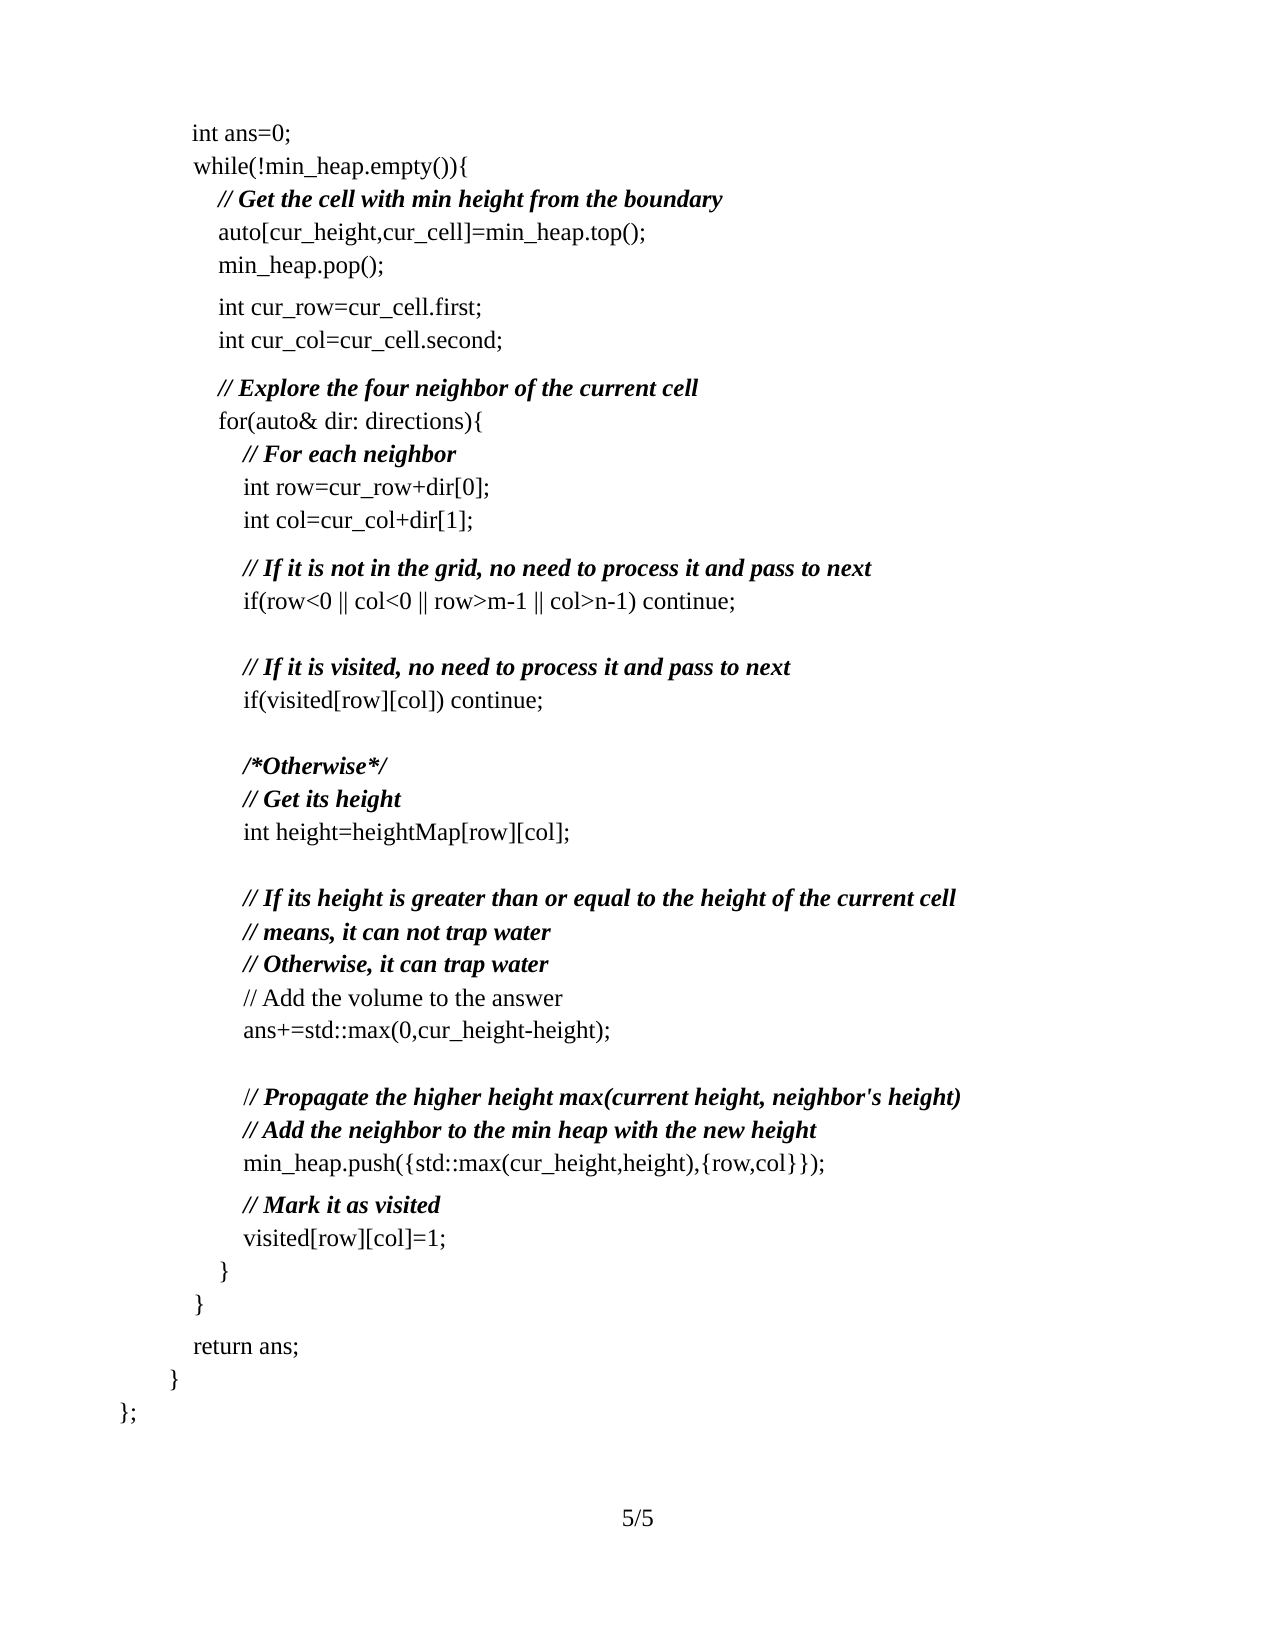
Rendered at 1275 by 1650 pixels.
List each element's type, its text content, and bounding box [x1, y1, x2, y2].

text if(row<0 || col<0 || row>m-1 || col>n-1) continue; [118, 586, 1157, 615]
text int cur_row=cur_cell.first; [118, 292, 1157, 321]
text // Explore the four neighbor of the current cell [118, 373, 1157, 402]
text visited[row][col]=1; [118, 1223, 1157, 1251]
text int ans=0; [118, 118, 1157, 147]
text auto[cur_height,cur_cell]=min_heap.top(); [118, 217, 1157, 246]
text int col=cur_col+dir[1]; [118, 505, 1157, 534]
text ans+=std::max(0,cur_height-height); [118, 1016, 1157, 1044]
text // Add the neighbor to the min heap with the new height [118, 1115, 1157, 1143]
text // For each neighbor [118, 439, 1157, 468]
text min_heap.push({std::max(cur_height,height),{row,col}}); [118, 1148, 1157, 1176]
text if(visited[row][col]) continue; [118, 685, 1157, 714]
text // Get the cell with min height from the boundary [118, 184, 1157, 213]
text return ans; [118, 1331, 1157, 1359]
text } [118, 1364, 1157, 1392]
text int row=cur_row+dir[0]; [118, 472, 1157, 501]
text // Get its height [118, 784, 1157, 813]
text int height=heightMap[row][col]; [118, 817, 1157, 846]
text min_heap.pop(); [118, 250, 1157, 279]
text // Propagate the higher height max(current height, neighbor's height) [118, 1082, 1157, 1110]
text // Add the volume to the answer [118, 983, 1157, 1011]
text // Otherwise, it can trap water [118, 949, 1157, 978]
text /*Otherwise*/ [118, 751, 1157, 780]
text // If it is visited, no need to process it and pass to next [118, 652, 1157, 681]
text } [118, 1256, 1157, 1284]
text int cur_col=cur_cell.second; [118, 325, 1157, 354]
text for(auto& dir: directions){ [118, 406, 1157, 435]
text // Mark it as visited [118, 1190, 1157, 1218]
text while(!min_heap.empty()){ [118, 151, 1157, 180]
text // means, it can not trap water [118, 917, 1157, 945]
text } [118, 1289, 1157, 1317]
text // If it is not in the grid, no need to process it and pass to next [118, 553, 1157, 582]
text // If its height is greater than or equal to the height of the current cell [118, 883, 1157, 912]
text }; [118, 1397, 1157, 1426]
